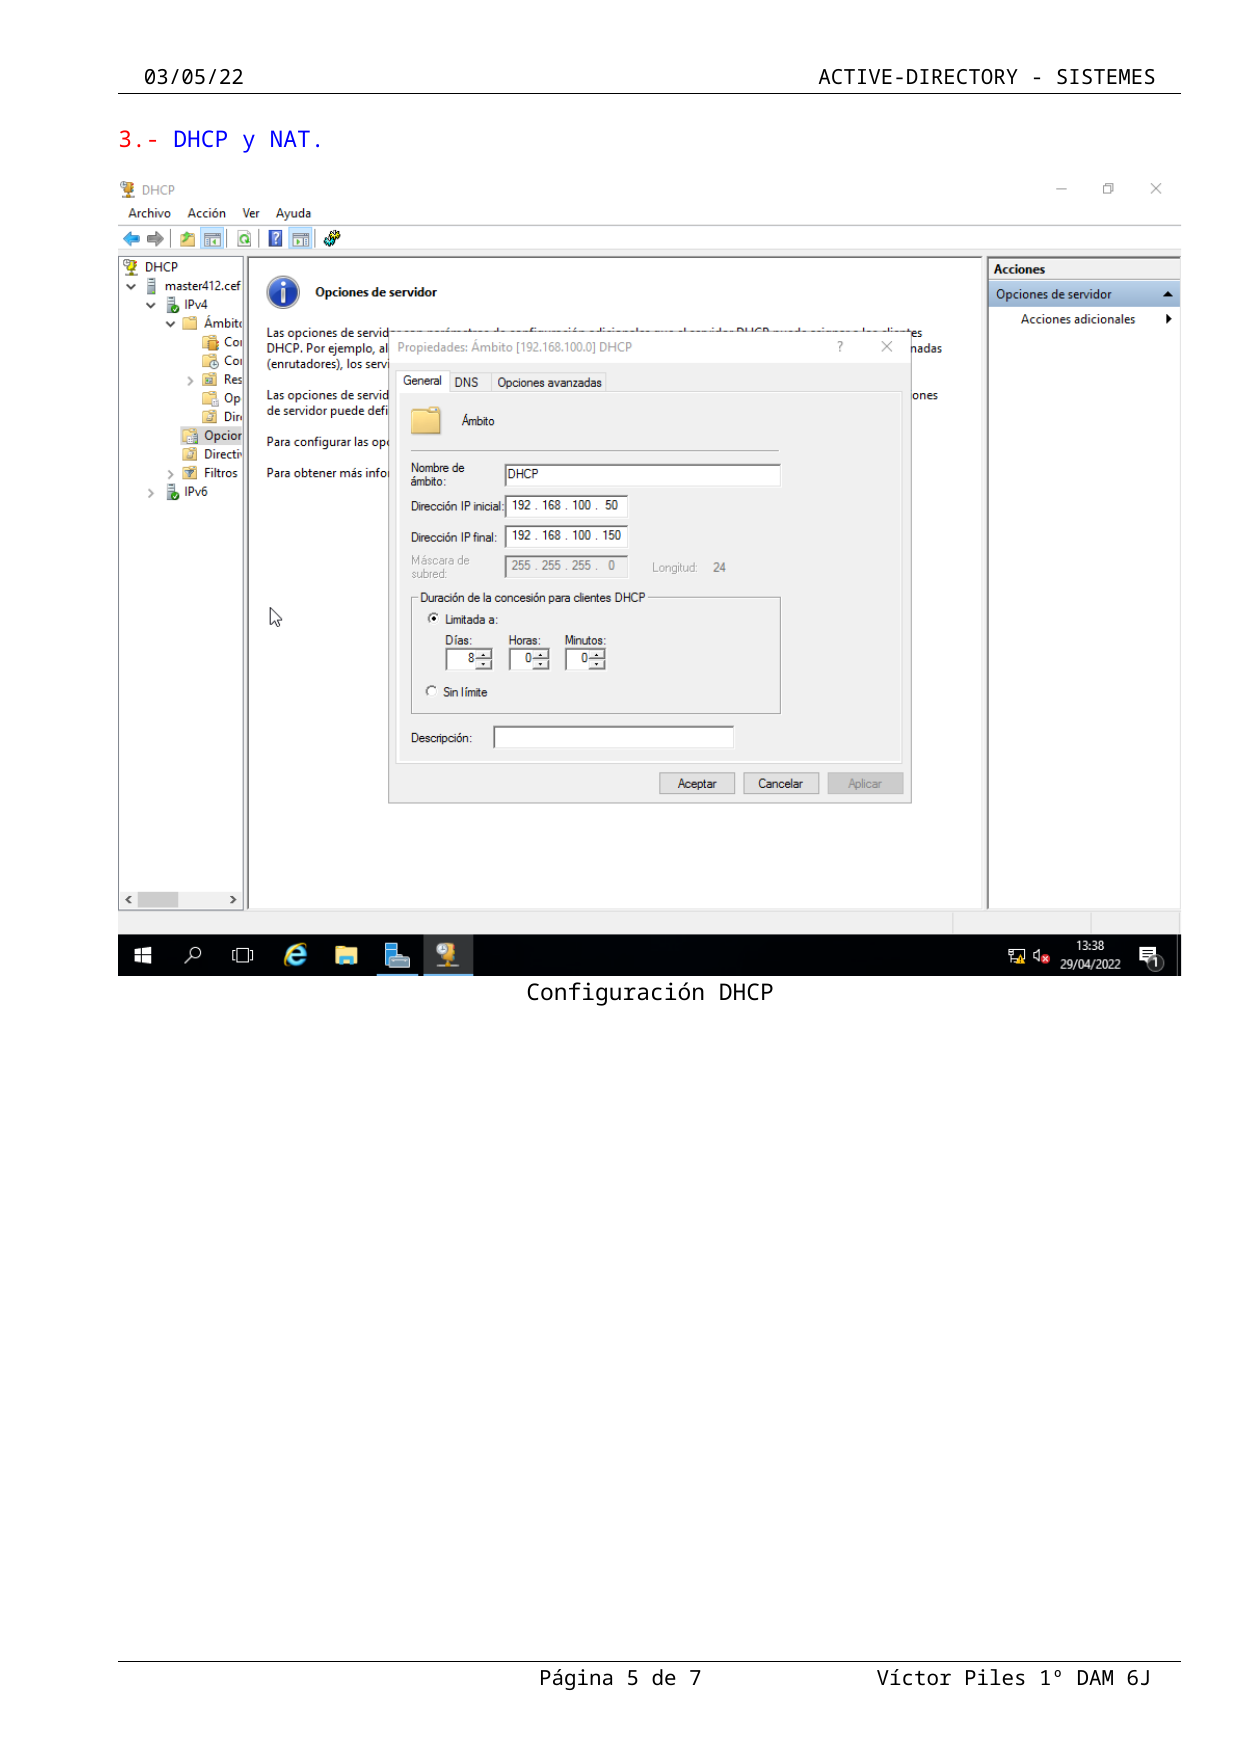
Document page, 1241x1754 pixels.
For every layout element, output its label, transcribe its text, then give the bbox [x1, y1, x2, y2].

text Configuración DHCP [118, 976, 1181, 1007]
picture [118, 178, 1182, 976]
text 3.- DHCP y NAT. [118, 123, 1181, 154]
